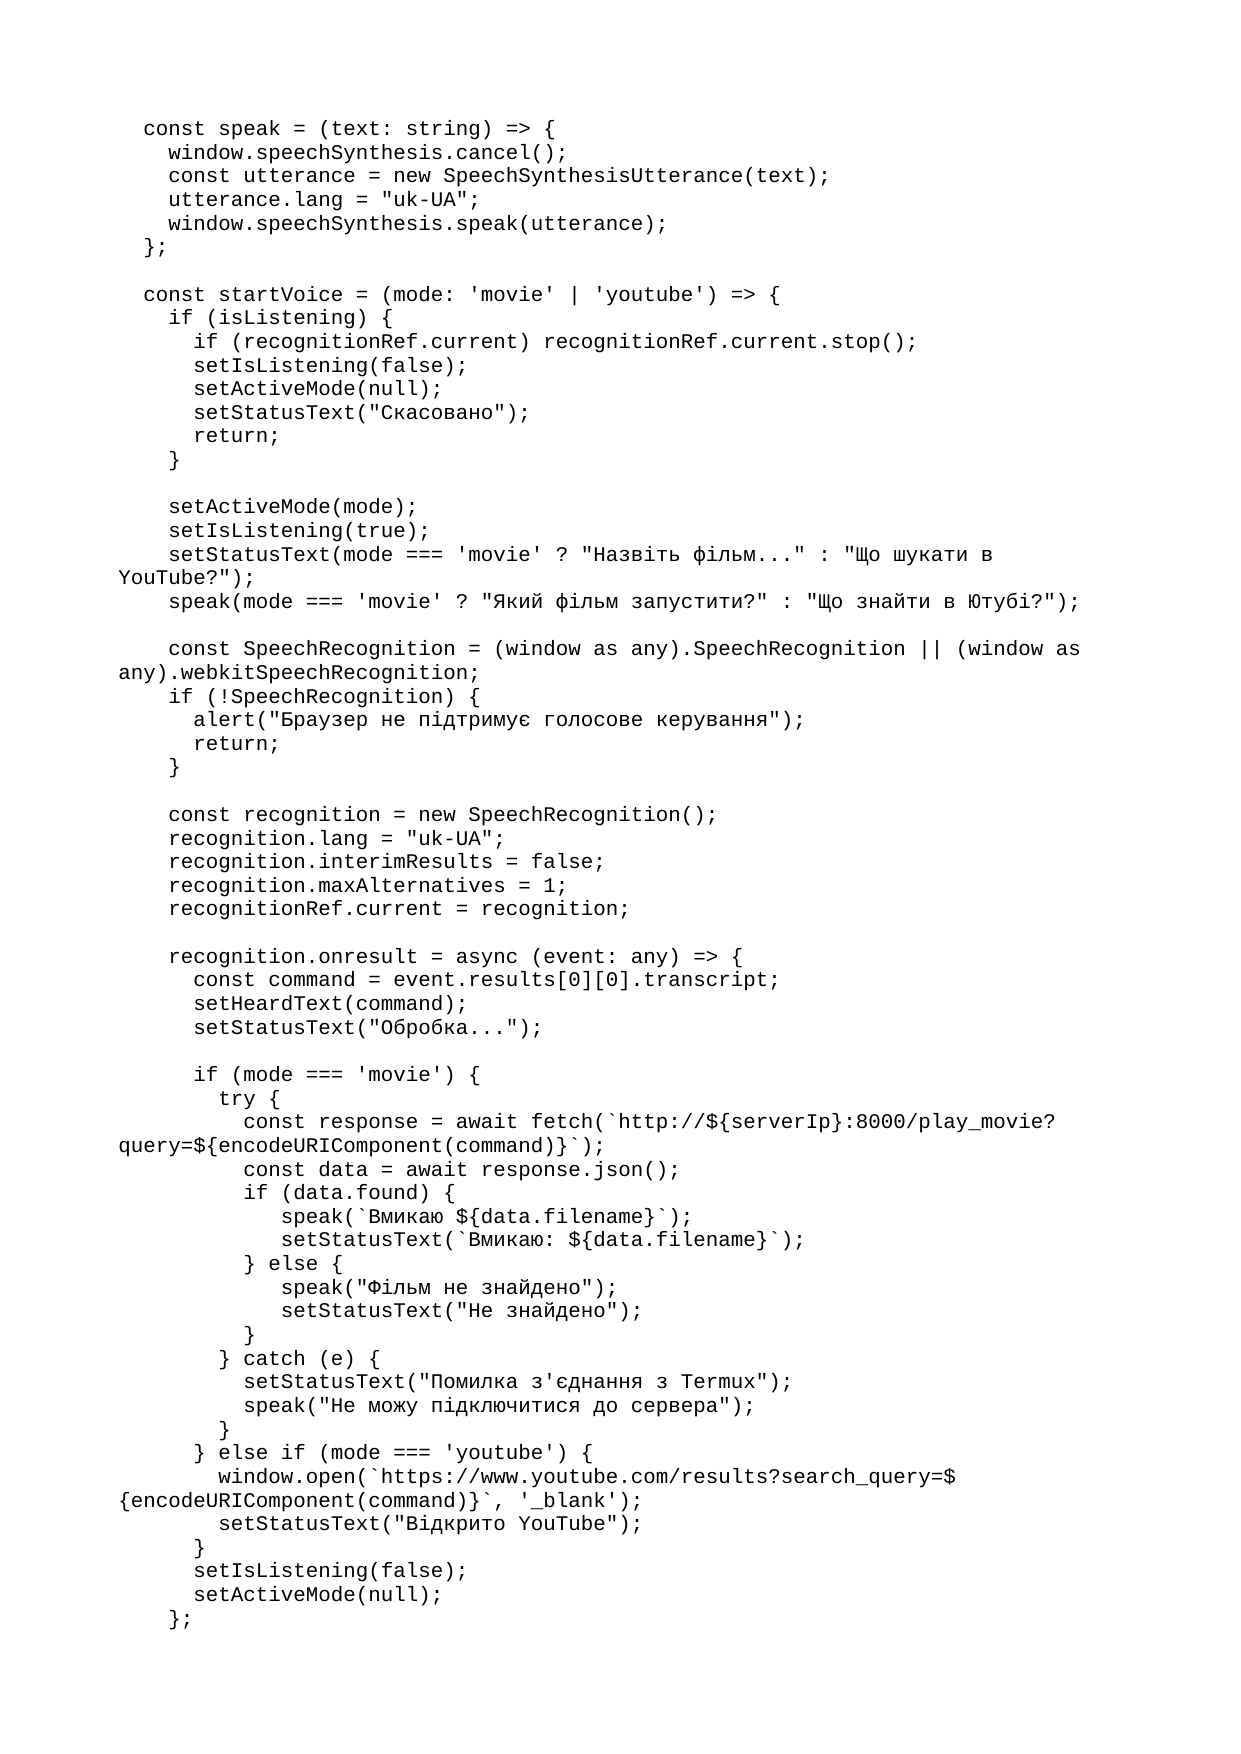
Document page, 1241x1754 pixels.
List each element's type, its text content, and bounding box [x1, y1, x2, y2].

text const startVoice = (mode: 'movie' | 'youtube') => { [118, 284, 1122, 307]
text setStatusText("Відкрито YouTube"); [118, 1513, 1122, 1537]
text setStatusText("Не знайдено"); [118, 1300, 1122, 1324]
text speak("Не можу підключитися до сервера"); [118, 1395, 1122, 1419]
text speak(`Вмикаю ${data.filename}`); [118, 1206, 1122, 1229]
text if (data.found) { [118, 1182, 1122, 1206]
text window.speechSynthesis.speak(utterance); [118, 213, 1122, 236]
text return; [118, 426, 1122, 449]
text window.speechSynthesis.cancel(); [118, 142, 1122, 165]
text if (!SpeechRecognition) { [118, 686, 1122, 709]
text speak(mode === 'movie' ? "Який фільм запустити?" : "Що знайти в Ютубі?"); [118, 591, 1122, 615]
text } [118, 1324, 1122, 1348]
text const SpeechRecognition = (window as any).SpeechRecognition || (window as any).webkitSpeechRecognition; [118, 638, 1122, 686]
text if (recognitionRef.current) recognitionRef.current.stop(); [118, 331, 1122, 354]
text } [118, 1537, 1122, 1561]
text setActiveMode(null); [118, 1584, 1122, 1608]
text speak("Фільм не знайдено"); [118, 1277, 1122, 1300]
text recognitionRef.current = recognition; [118, 898, 1122, 922]
text setIsListening(false); [118, 354, 1122, 378]
text const speak = (text: string) => { [118, 118, 1122, 142]
text setStatusText(`Вмикаю: ${data.filename}`); [118, 1229, 1122, 1253]
text utterance.lang = "uk-UA"; [118, 189, 1122, 213]
text } else { [118, 1253, 1122, 1277]
text if (isListening) { [118, 307, 1122, 331]
text } catch (e) { [118, 1348, 1122, 1371]
text setIsListening(true); [118, 520, 1122, 544]
text const utterance = new SpeechSynthesisUtterance(text); [118, 165, 1122, 189]
text const recognition = new SpeechRecognition(); [118, 804, 1122, 827]
text recognition.maxAlternatives = 1; [118, 875, 1122, 898]
text setStatusText(mode === 'movie' ? "Назвіть фільм..." : "Що шукати в YouTube?"); [118, 544, 1122, 591]
text const command = event.results[0][0].transcript; [118, 969, 1122, 993]
text window.open(`https://www.youtube.com/results?search_query=${encodeURIComponent(command)}`, '_blank'); [118, 1466, 1122, 1513]
text try { [118, 1088, 1122, 1111]
text const data = await response.json(); [118, 1158, 1122, 1182]
text }; [118, 236, 1122, 260]
text }; [118, 1608, 1122, 1631]
text return; [118, 733, 1122, 757]
text } [118, 1419, 1122, 1442]
text recognition.lang = "uk-UA"; [118, 827, 1122, 851]
text recognition.interimResults = false; [118, 851, 1122, 875]
text setHeardText(command); [118, 993, 1122, 1017]
text setActiveMode(mode); [118, 496, 1122, 520]
text } [118, 449, 1122, 473]
text } [118, 757, 1122, 780]
text setStatusText("Обробка..."); [118, 1017, 1122, 1040]
text recognition.onresult = async (event: any) => { [118, 946, 1122, 969]
text alert("Браузер не підтримує голосове керування"); [118, 709, 1122, 733]
text setActiveMode(null); [118, 378, 1122, 402]
text if (mode === 'movie') { [118, 1064, 1122, 1088]
text setIsListening(false); [118, 1561, 1122, 1584]
text setStatusText("Помилка з'єднання з Termux"); [118, 1371, 1122, 1395]
text const response = await fetch(`http://${serverIp}:8000/play_movie?query=${encodeURIComponent(command)}`); [118, 1111, 1122, 1158]
text setStatusText("Скасовано"); [118, 402, 1122, 426]
text } else if (mode === 'youtube') { [118, 1442, 1122, 1466]
